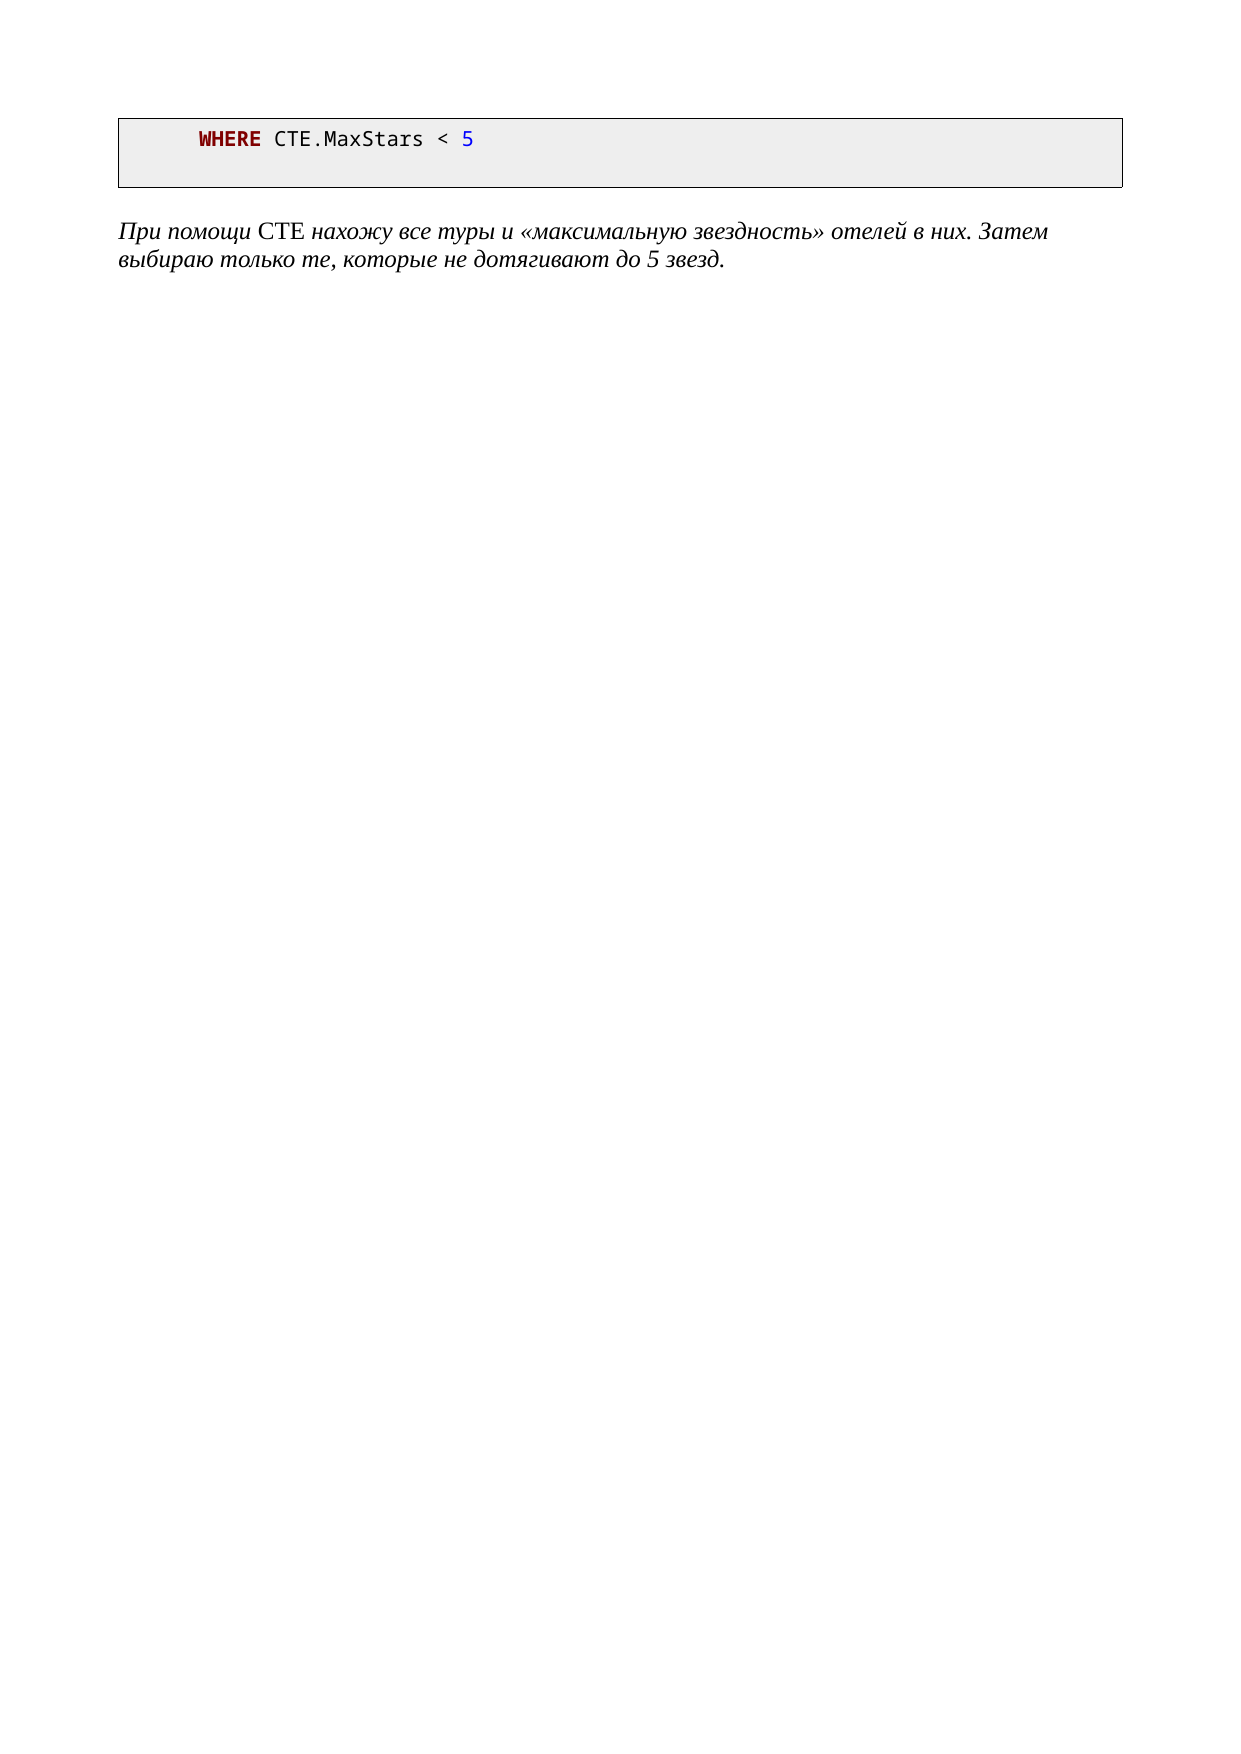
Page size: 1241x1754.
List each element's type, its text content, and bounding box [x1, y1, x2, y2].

list При помощи CTE нахожу все туры и «максимальную звездность» отелей в них. Затем выбираю только те, которые не дотягивают до 5 звезд. [118, 216, 1122, 273]
table_header WHERE CTE.MaxStars < 5 [119, 119, 1122, 187]
